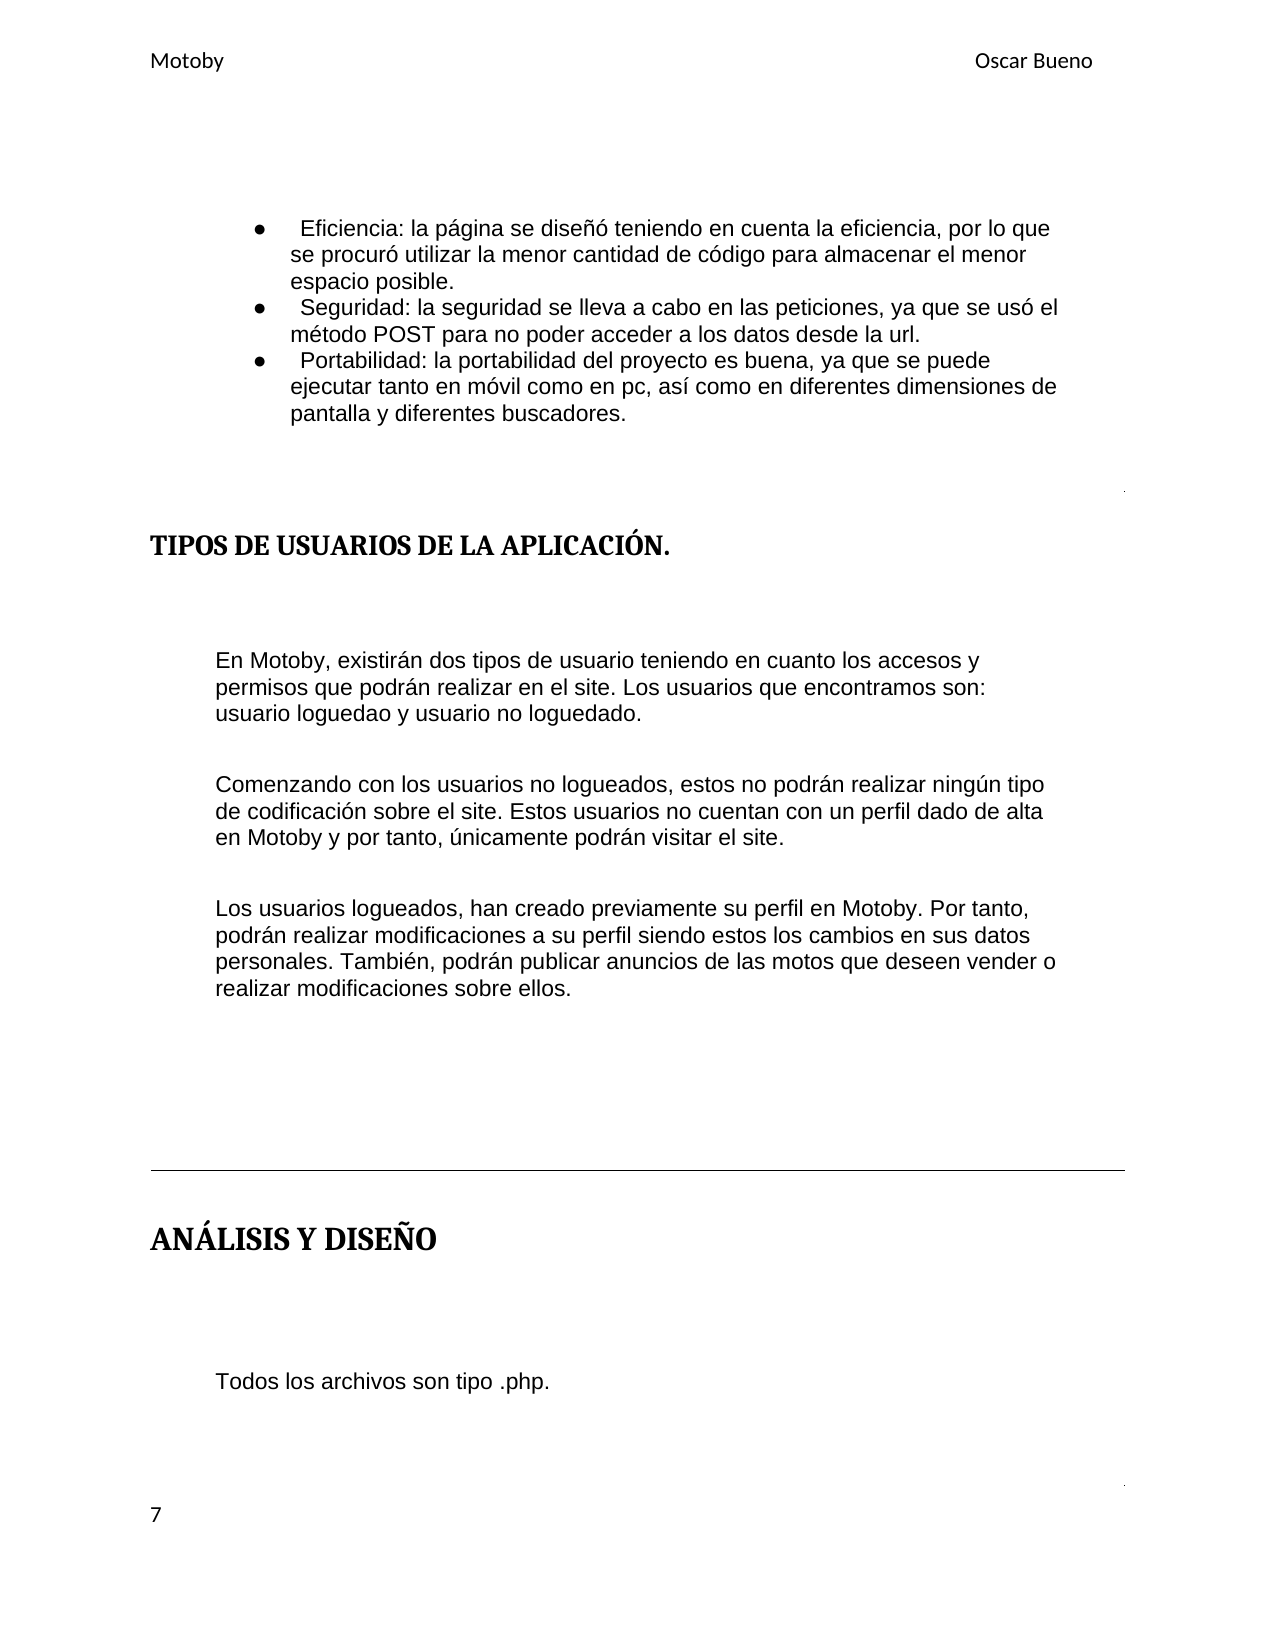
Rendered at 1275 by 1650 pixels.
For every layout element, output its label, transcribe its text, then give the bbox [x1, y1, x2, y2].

list Portabilidad: la portabilidad del proyecto es buena, ya que se puede ejecutar tanto en móvil como en pc, así como en diferentes dimensiones de pantalla y diferentes buscadores. [189, 282, 1124, 491]
text Todos los archivos son tipo .php. [151, 1303, 1124, 1394]
text En Motoby, existirán dos tipos de usuario teniendo en cuanto los accesos y permisos que podrán realizar en el site. Los usuarios que encontramos son: usuario loguedao y usuario no loguedado. [151, 583, 1124, 706]
list Eficiencia: la página se diseñó teniendo en cuenta la eficiencia, por lo que se procuró utilizar la menor cantidad de código para almacenar el menor espacio posible. [189, 151, 1124, 229]
list Seguridad: la seguridad se lleva a cabo en las peticiones, ya que se usó el método POST para no poder acceder a los datos desde la url. [189, 229, 1124, 282]
subtitle ANÁLISIS Y DISEÑO [150, 1220, 1125, 1259]
text Comenzando con los usuarios no logueados, estos no podrán realizar ningún tipo de codificación sobre el site. Estos usuarios no cuentan con un perfil dado de alta en Motoby y por tanto, únicamente podrán visitar el site. [151, 706, 1124, 830]
subtitle TIPOS DE USUARIOS DE LA APLICACIÓN. [150, 529, 1125, 563]
text Los usuarios logueados, han creado previamente su perfil en Motoby. Por tanto, podrán realizar modificaciones a su perfil siendo estos los cambios en sus datos personales. También, podrán publicar anuncios de las motos que deseen vender o realizar modificaciones sobre ellos. [151, 830, 1124, 1001]
